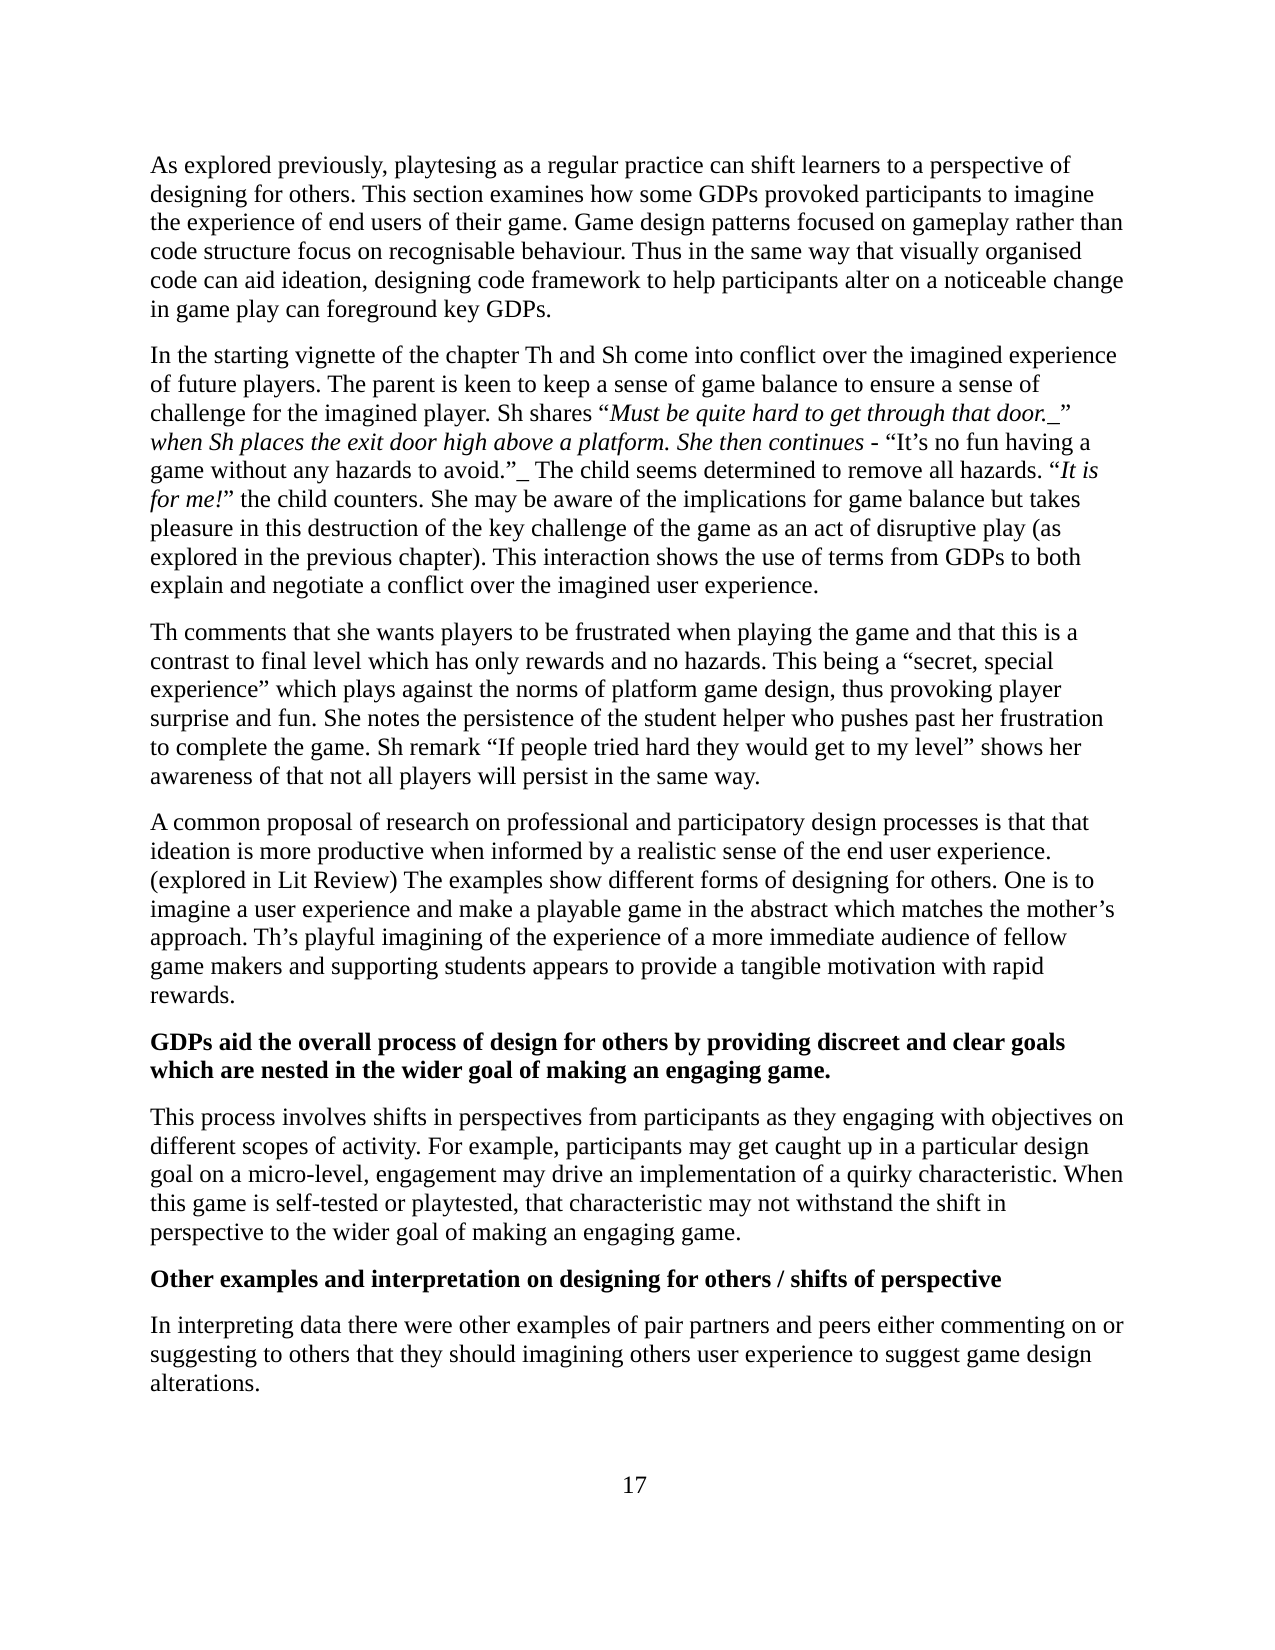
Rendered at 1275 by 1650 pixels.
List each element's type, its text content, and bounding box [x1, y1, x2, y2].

text Th comments that she wants players to be frustrated when playing the game and that this is a contrast to final level which has only rewards and no hazards. This being a “secret, special experience” which plays against the norms of platform game design, thus provoking player surprise and fun. She notes the persistence of the student helper who pushes past her frustration to complete the game. Sh remark “If people tried hard they would get to my level” shows her awareness of that not all players will persist in the same way. [150, 617, 1125, 789]
text As explored previously, playtesing as a regular practice can shift learners to a perspective of designing for others. This section examines how some GDPs provoked participants to imagine the experience of end users of their game. Game design patterns focused on gameplay rather than code structure focus on recognisable behaviour. Thus in the same way that visually organised code can aid ideation, designing code framework to help participants alter on a noticeable change in game play can foreground key GDPs. [150, 150, 1125, 322]
text In interpreting data there were other examples of pair partners and peers either commenting on or suggesting to others that they should imagining others user experience to suggest game design alterations. [150, 1310, 1125, 1397]
text GDPs aid the overall process of design for others by providing discreet and clear goals which are nested in the wider goal of making an engaging game. [150, 1027, 1125, 1084]
text This process involves shifts in perspectives from participants as they engaging with objectives on different scopes of activity. For example, participants may get caught up in a particular design goal on a micro-level, engagement may drive an implementation of a quirky characteristic. When this game is self-tested or playtested, that characteristic may not withstand the shift in perspective to the wider goal of making an engaging game. [150, 1102, 1125, 1246]
text A common proposal of research on professional and participatory design processes is that that ideation is more productive when informed by a realistic sense of the end user experience. (explored in Lit Review) The examples show different forms of designing for others. One is to imagine a user experience and make a playable game in the abstract which matches the mother’s approach. Th’s playful imagining of the experience of a more immediate audience of fellow game makers and supporting students appears to provide a tangible motivation with rapid rewards. [150, 807, 1125, 1009]
text In the starting vignette of the chapter Th and Sh come into conflict over the imagined experience of future players. The parent is keen to keep a sense of game balance to ensure a sense of challenge for the imagined player. Sh shares “Must be quite hard to get through that door._” when Sh places the exit door high above a platform. She then continues - “It’s no fun having a game without any hazards to avoid.”_ The child seems determined to remove all hazards. “It is for me!” the child counters. She may be aware of the implications for game balance but takes pleasure in this destruction of the key challenge of the game as an act of disruptive play (as explored in the previous chapter). This interaction shows the use of terms from GDPs to both explain and negotiate a conflict over the imagined user experience. [150, 340, 1125, 599]
text Other examples and interpretation on designing for others / shifts of perspective [150, 1264, 1125, 1292]
